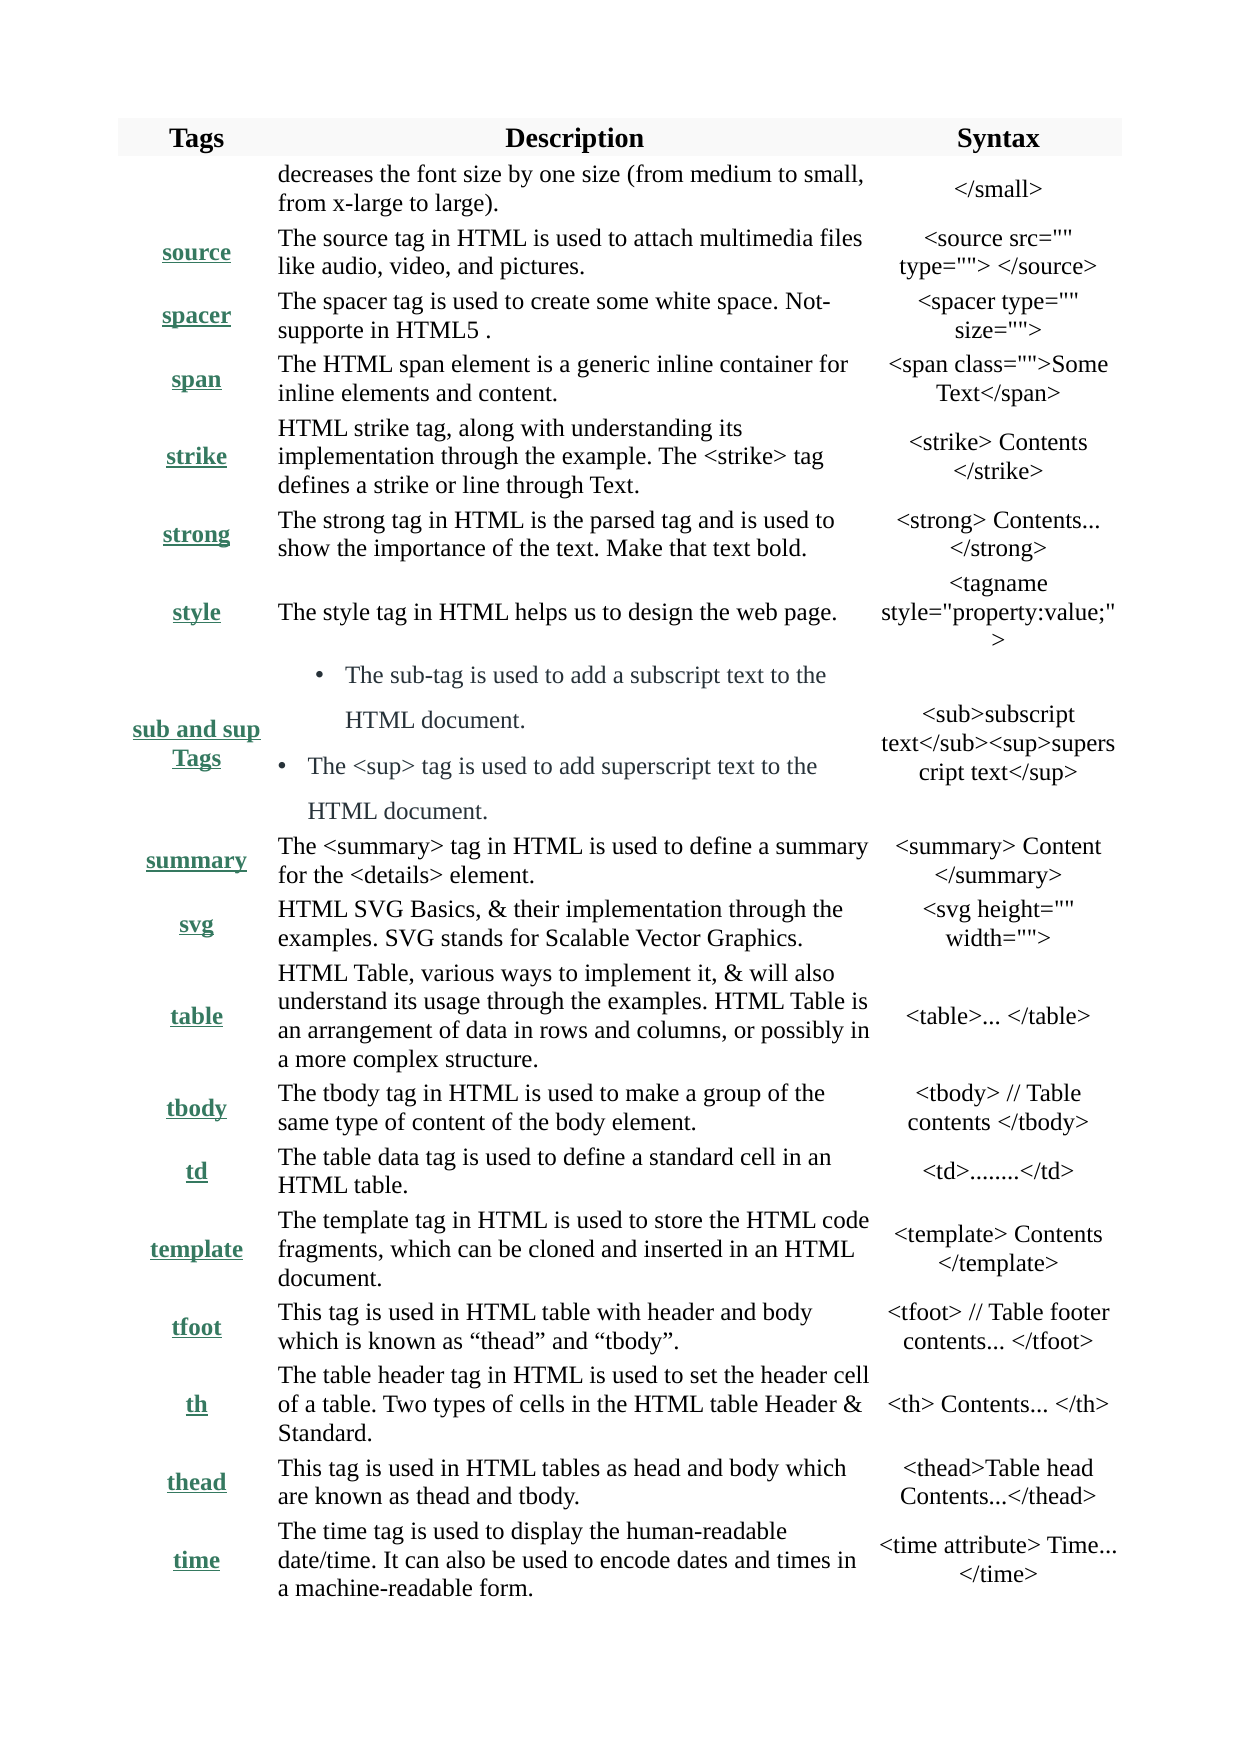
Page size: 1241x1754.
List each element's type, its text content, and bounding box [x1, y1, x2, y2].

table_cell The source tag in HTML is used to attach multimedia files like audio, video, and pictures. [275, 220, 874, 283]
table_cell <td>........</td> [874, 1139, 1122, 1202]
table_cell This tag is used in HTML table with header and body which is known as “thead” and “tbody”. [275, 1294, 874, 1358]
table_cell tfoot [118, 1294, 275, 1358]
table_cell spacer [118, 283, 275, 346]
table_cell <spacer type="" size=""> [874, 283, 1122, 346]
table_cell style [118, 565, 275, 657]
table_cell <summary> Content </summary> [874, 828, 1122, 891]
table_cell The table data tag is used to define a standard cell in an HTML table. [275, 1139, 874, 1202]
table_cell <template> Contents </template> [874, 1202, 1122, 1294]
table_cell th [118, 1358, 275, 1450]
table_cell The tbody tag in HTML is used to make a group of the same type of content of the body element. [275, 1076, 874, 1139]
table_cell strong [118, 502, 275, 565]
table_cell <sub>subscript text</sub><sup>superscript text</sup> [874, 657, 1122, 828]
table_cell template [118, 1202, 275, 1294]
table_cell The style tag in HTML helps us to design the web page. [275, 565, 874, 657]
table_cell </small> [874, 156, 1122, 220]
table_cell The HTML span element is a generic inline container for inline elements and content. [275, 346, 874, 410]
table_cell <source src="" type=""> </source> [874, 220, 1122, 283]
table_cell <table>... </table> [874, 955, 1122, 1076]
table_cell <strike> Contents </strike> [874, 410, 1122, 502]
table_cell <tbody> // Table contents </tbody> [874, 1076, 1122, 1139]
table_cell The sub-tag is used to add a subscript text to the HTML document. The <sup> tag is used to add superscript text to the HTML document. [275, 657, 874, 828]
table_cell table [118, 955, 275, 1076]
table_cell thead [118, 1450, 275, 1513]
table_cell The time tag is used to display the human-readable date/time. It can also be used to encode dates and times in a machine-readable form. [275, 1513, 874, 1605]
table_cell HTML strike tag, along with understanding its implementation through the example. The <strike> tag defines a strike or line through Text. [275, 410, 874, 502]
table_cell HTML SVG Basics, & their implementation through the examples. SVG stands for Scalable Vector Graphics. [275, 891, 874, 955]
table_cell span [118, 346, 275, 410]
table_cell decreases the font size by one size (from medium to small, from x-large to large). [275, 156, 874, 220]
table_cell The template tag in HTML is used to store the HTML code fragments, which can be cloned and inserted in an HTML document. [275, 1202, 874, 1294]
table_cell The strong tag in HTML is the parsed tag and is used to show the importance of the text. Make that text bold. [275, 502, 874, 565]
table_cell td [118, 1139, 275, 1202]
table_cell The spacer tag is used to create some white space. Not-supporte in HTML5 . [275, 283, 874, 346]
table_cell <span class="">Some Text</span> [874, 346, 1122, 410]
table_header Description [275, 118, 874, 156]
table_cell <tagname style="property:value;"> [874, 565, 1122, 657]
table_cell tbody [118, 1076, 275, 1139]
table_cell <strong> Contents... </strong> [874, 502, 1122, 565]
table_cell strike [118, 410, 275, 502]
table_cell <svg height="" width=""> [874, 891, 1122, 955]
table_cell summary [118, 828, 275, 891]
table_cell <time attribute> Time... </time> [874, 1513, 1122, 1605]
table_cell The table header tag in HTML is used to set the header cell of a table. Two types of cells in the HTML table Header & Standard. [275, 1358, 874, 1450]
table_header Tags [118, 118, 275, 156]
table_cell source [118, 220, 275, 283]
table_cell sub and sup Tags [118, 657, 275, 828]
table_cell <th> Contents... </th> [874, 1358, 1122, 1450]
table_cell <thead>Table head Contents...</thead> [874, 1450, 1122, 1513]
table_cell <tfoot> // Table footer contents... </tfoot> [874, 1294, 1122, 1358]
table_header Syntax [874, 118, 1122, 156]
table_cell The <summary> tag in HTML is used to define a summary for the <details> element. [275, 828, 874, 891]
table_cell This tag is used in HTML tables as head and body which are known as thead and tbody. [275, 1450, 874, 1513]
table_cell svg [118, 891, 275, 955]
table_cell HTML Table, various ways to implement it, & will also understand its usage through the examples. HTML Table is an arrangement of data in rows and columns, or possibly in a more complex structure. [275, 955, 874, 1076]
table_cell time [118, 1513, 275, 1605]
table_cell [118, 156, 275, 220]
